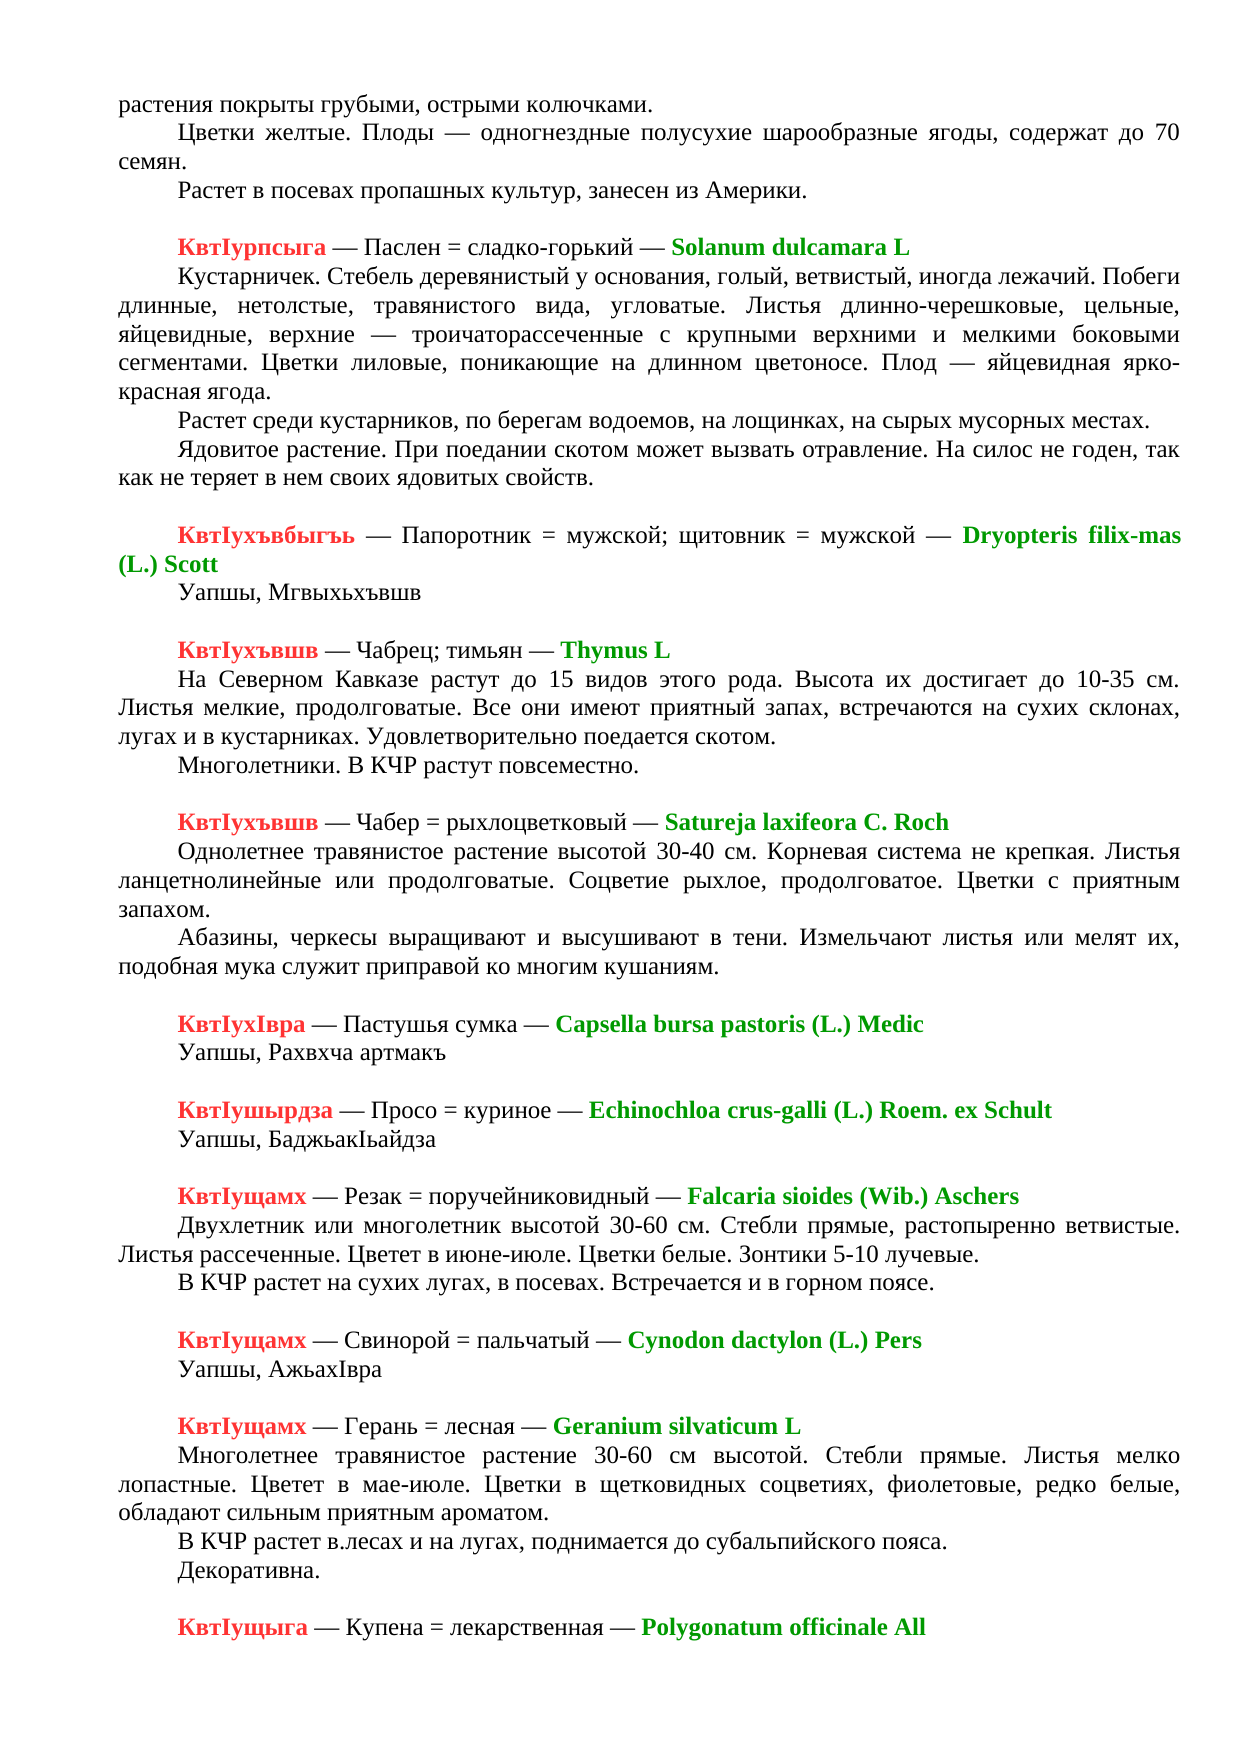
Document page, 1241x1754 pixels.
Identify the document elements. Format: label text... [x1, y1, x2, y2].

text Растет среди кустарников, по берегам водоемов, на лощинках, на сырых мусорных местах. [118, 405, 1181, 434]
text КвтIухъвшв — Чабрец; тимьян — Thymus L [118, 635, 1181, 664]
text Однолетнее травянистое растение высотой 30-40 см. Корневая система не крепкая. Листья ланцетнолинейные или продолговатые. Соцветие рыхлое, продолговатое. Цветки с приятным запахом. [118, 836, 1181, 922]
text КвтIухъвбыгъь — Папоротник = мужской; щитовник = мужской — Dryopteris filix-mas (L.) Scott [118, 520, 1181, 577]
text Декоративна. [118, 1555, 1181, 1584]
text Многолетнее травянистое растение 30-60 см высотой. Стебли прямые. Листья мелко лопастные. Цветет в мае-июле. Цветки в щетковидных соцветиях, фиолетовые, редко белые, обладают сильным приятным ароматом. [118, 1440, 1181, 1526]
text На Северном Кавказе растут до 15 видов этого рода. Высота их достигает до 10-35 см. Листья мелкие, продолговатые. Все они имеют приятный запах, встречаются на сухих склонах, лугах и в кустарниках. Удовлетворительно поедается скотом. [118, 664, 1181, 750]
text Цветки желтые. Плоды — одногнездные полусухие шарообразные ягоды, содержат до 70 семян. [118, 117, 1181, 175]
text В КЧР растет на сухих лугах, в посевах. Встречается и в горном поясе. [118, 1267, 1181, 1296]
text Растет в посевах пропашных культур, занесен из Америки. [118, 175, 1181, 204]
text В КЧР растет в.лесах и на лугах, поднимается до субальпийского пояса. [118, 1526, 1181, 1555]
text Абазины, черкесы выращивают и высушивают в тени. Измельчают листья или мелят их, подобная мука служит приправой ко многим кушаниям. [118, 922, 1181, 980]
text Уапшы, Рахвхча артмакъ [118, 1037, 1181, 1066]
text КвтIухIвра — Пастушья сумка — Capsella bursa pastoris (L.) Medic [118, 1009, 1181, 1037]
text КвтIурпсыга — Паслен = сладко-горький — Solanum dulcamara L [118, 232, 1181, 261]
text КвтIушырдза — Просо = куриное — Echinochloa crus-galli (L.) Roem. ex Schult [118, 1095, 1181, 1124]
text КвтIущамх — Резак = поручейниковидный — Falcaria sioides (Wib.) Aschers [118, 1181, 1181, 1210]
text Многолетники. В КЧР растут повсеместно. [118, 750, 1181, 779]
text Двухлетник или многолетник высотой 30-60 см. Стебли прямые, растопыренно ветвистые. Листья рассеченные. Цветет в июне-июле. Цветки белые. Зонтики 5-10 лучевые. [118, 1210, 1181, 1267]
text Кустарничек. Стебель деревянистый у основания, голый, ветвистый, иногда лежачий. Побеги длинные, нетолстые, травянистого вида, угловатые. Листья длинно-черешковые, цельные, яйцевидные, верхние — троичаторассеченные с крупными верхними и мелкими боковыми сегментами. Цветки лиловые, поникающие на длинном цветоносе. Плод — яйцевидная ярко-красная ягода. [118, 261, 1181, 405]
text Уапшы, Мгвыхьхъвшв [118, 577, 1181, 606]
text Ядовитое растение. При поедании скотом может вызвать отравление. На силос не годен, так как не теряет в нем своих ядовитых свойств. [118, 434, 1181, 491]
text КвтIущамх — Герань = лесная — Geranium silvaticum L [118, 1411, 1181, 1440]
text КвтIущамх — Свинорой = пальчатый — Cynodon dactylon (L.) Pers [118, 1325, 1181, 1354]
text Уапшы, БаджьакIьайдза [118, 1124, 1181, 1152]
text КвтIущыга — Купена = лекарственная — Polygonatum officinale All [118, 1612, 1181, 1641]
text растения покрыты грубыми, острыми колючками. [118, 89, 1181, 117]
text Уапшы, АжьахIвра [118, 1354, 1181, 1382]
text КвтIухъвшв — Чабер = рыхлоцветковый — Satureja laxifeora C. Roch [118, 807, 1181, 836]
